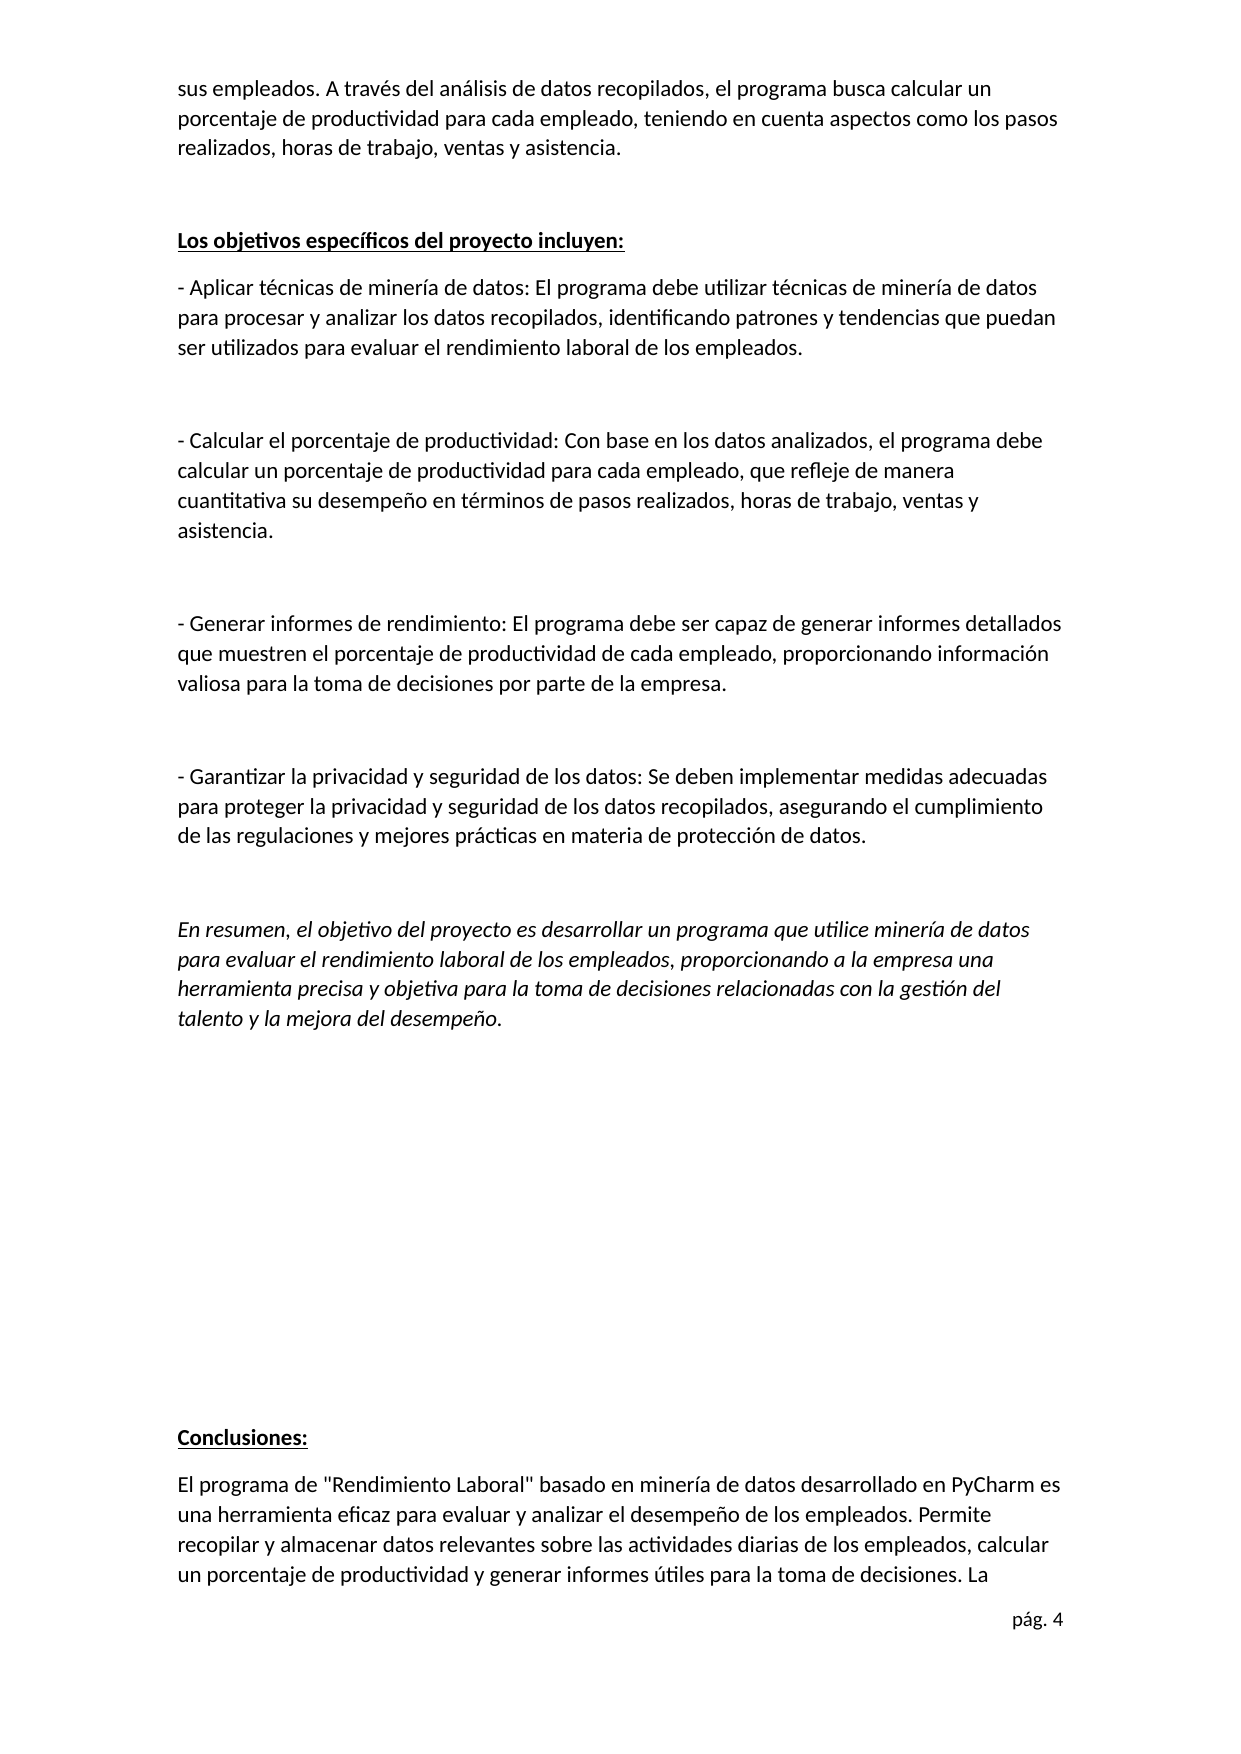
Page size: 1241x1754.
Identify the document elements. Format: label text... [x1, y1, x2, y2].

text El programa de "Rendimiento Laboral" basado en minería de datos desarrollado en PyCharm es una herramienta eficaz para evaluar y analizar el desempeño de los empleados. Permite recopilar y almacenar datos relevantes sobre las actividades diarias de los empleados, calcular un porcentaje de productividad y generar informes útiles para la toma de decisiones. La [177, 1470, 1063, 1588]
text - Garantizar la privacidad y seguridad de los datos: Se deben implementar medidas adecuadas para proteger la privacidad y seguridad de los datos recopilados, asegurando el cumplimiento de las regulaciones y mejores prácticas en materia de protección de datos. [177, 762, 1063, 850]
text En resumen, el objetivo del proyecto es desarrollar un programa que utilice minería de datos para evaluar el rendimiento laboral de los empleados, proporcionando a la empresa una herramienta precisa y objetiva para la toma de decisiones relacionadas con la gestión del talento y la mejora del desempeño. [177, 915, 1063, 1032]
text - Calcular el porcentaje de productividad: Con base en los datos analizados, el programa debe calcular un porcentaje de productividad para cada empleado, que refleje de manera cuantitativa su desempeño en términos de pasos realizados, horas de trabajo, ventas y asistencia. [177, 426, 1063, 544]
text Conclusiones: [177, 1423, 1063, 1452]
text sus empleados. A través del análisis de datos recopilados, el programa busca calcular un porcentaje de productividad para cada empleado, teniendo en cuenta aspectos como los pasos realizados, horas de trabajo, ventas y asistencia. [177, 74, 1063, 162]
text - Generar informes de rendimiento: El programa debe ser capaz de generar informes detallados que muestren el porcentaje de productividad de cada empleado, proporcionando información valiosa para la toma de decisiones por parte de la empresa. [177, 609, 1063, 697]
text - Aplicar técnicas de minería de datos: El programa debe utilizar técnicas de minería de datos para procesar y analizar los datos recopilados, identificando patrones y tendencias que puedan ser utilizados para evaluar el rendimiento laboral de los empleados. [177, 273, 1063, 361]
text Los objetivos específicos del proyecto incluyen: [177, 227, 1063, 255]
